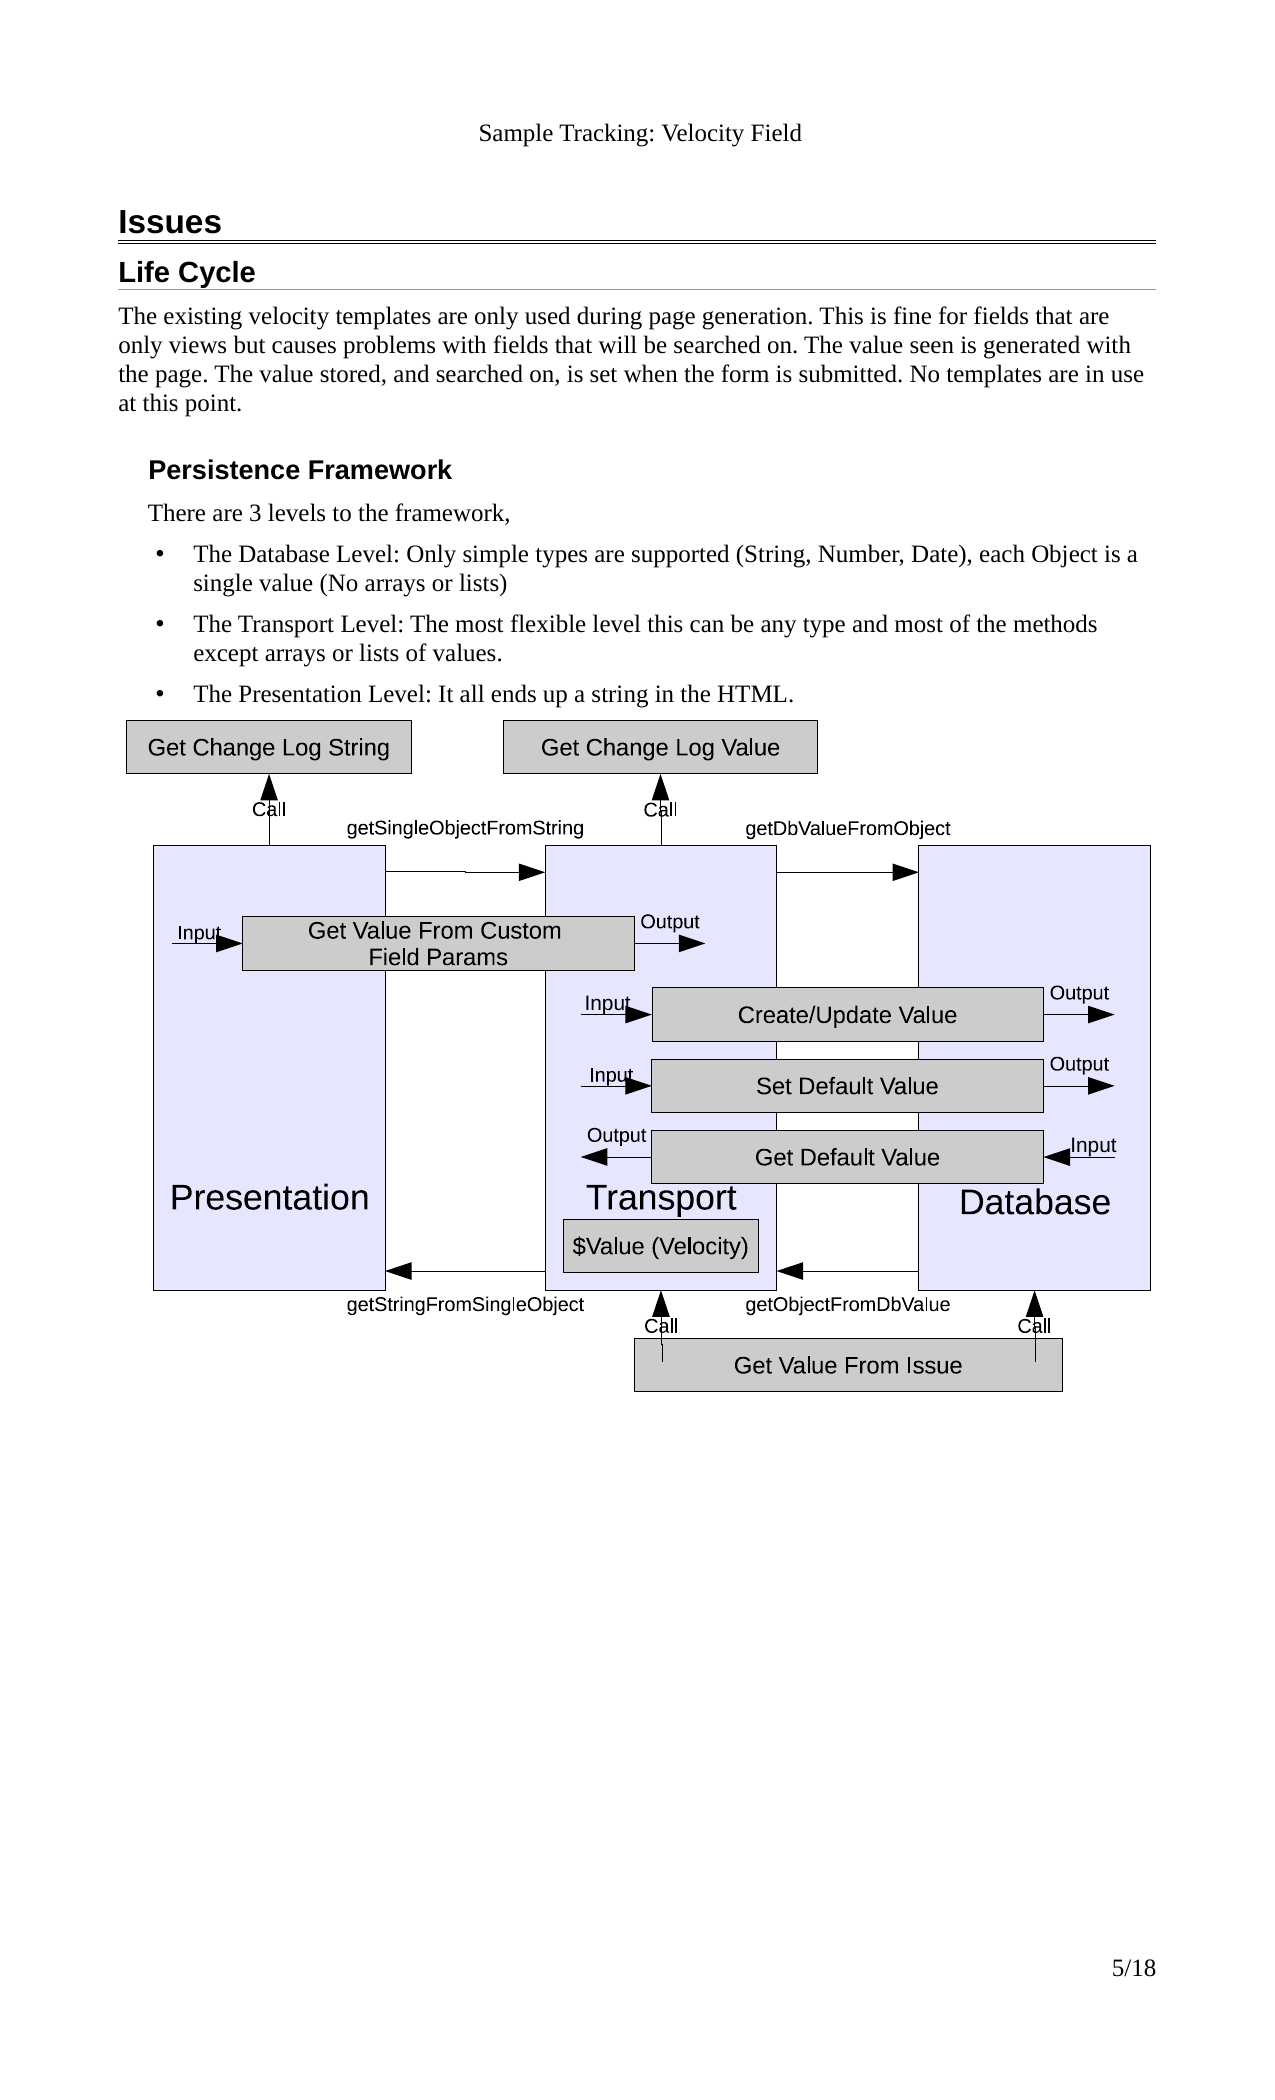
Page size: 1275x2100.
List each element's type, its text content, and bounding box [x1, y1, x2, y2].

text There are 3 levels to the framework, [148, 498, 1156, 527]
subtitle Persistence Framework [148, 454, 1156, 485]
subtitle Issues [118, 202, 1156, 240]
list The Transport Level: The most flexible level this can be any type and most of the methods except arrays or lists of values. [156, 609, 1156, 667]
list The Database Level: Only simple types are supported (String, Number, Date), each Object is a single value (No arrays or lists) [156, 539, 1156, 597]
text The existing velocity templates are only used during page generation. This is fine for fields that are only views but causes problems with fields that will be searched on. The value seen is generated with the page. The value stored, and searched on, is set when the form is submitted. No templates are in use at this point. [118, 302, 1156, 417]
subtitle Life Cycle [118, 255, 1156, 289]
list The Presentation Level: It all ends up a string in the HTML. [156, 679, 1156, 708]
